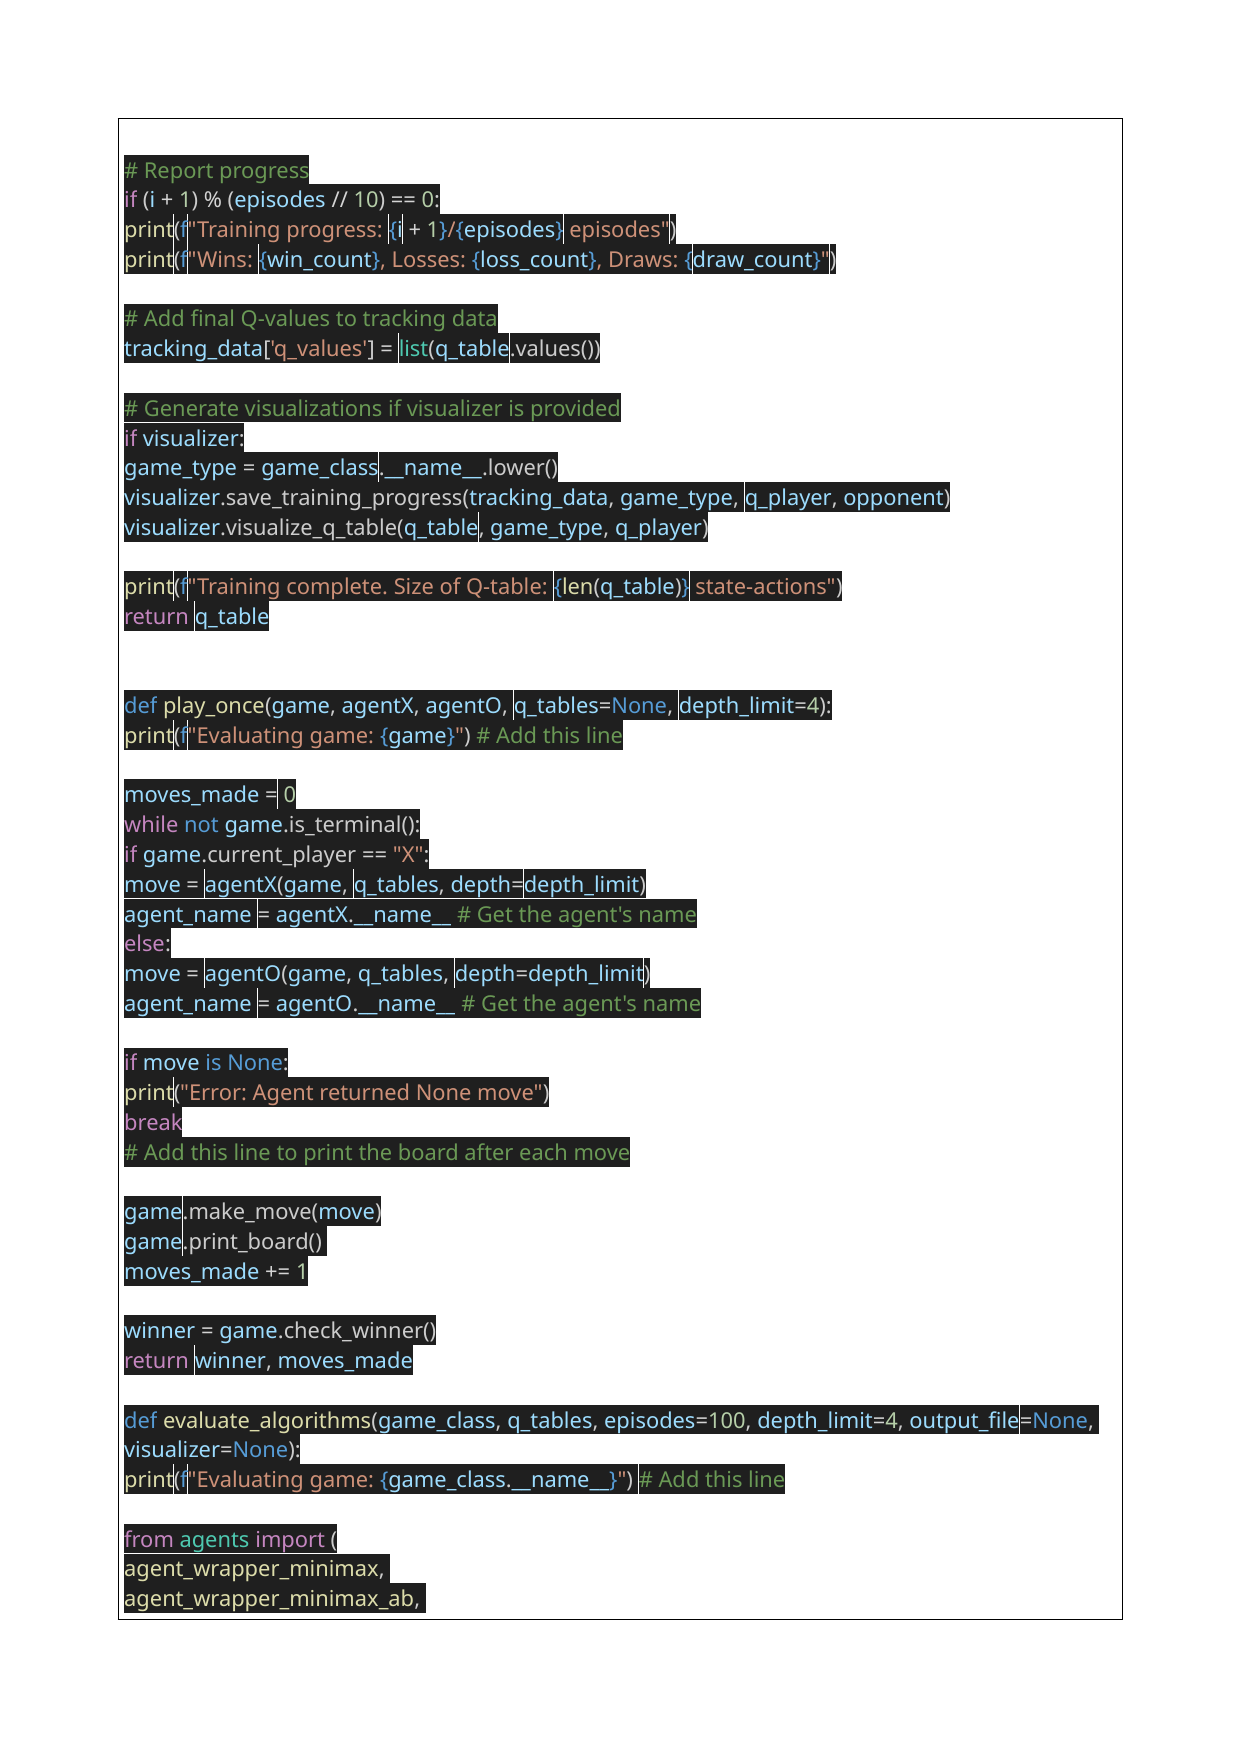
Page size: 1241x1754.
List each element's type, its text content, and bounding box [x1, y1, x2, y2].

table_header # Report progress if (i + 1) % (episodes // 10) == 0: print(f"Training progress: {i + 1}/{episodes} episodes") print(f"Wins: {win_count}, Losses: {loss_count}, Draws: {draw_count}") # Add final Q-values to tracking data tracking_data['q_values'] = list(q_table.values()) # Generate visualizations if visualizer is provided if visualizer: game_type = game_class.__name__.lower() visualizer.save_training_progress(tracking_data, game_type, q_player, opponent) visualizer.visualize_q_table(q_table, game_type, q_player) print(f"Training complete. Size of Q-table: {len(q_table)} state-actions") return q_table def play_once(game, agentX, agentO, q_tables=None, depth_limit=4): print(f"Evaluating game: {game}") # Add this line moves_made = 0 while not game.is_terminal(): if game.current_player == "X": move = agentX(game, q_tables, depth=depth_limit) agent_name = agentX.__name__ # Get the agent's name else: move = agentO(game, q_tables, depth=depth_limit) agent_name = agentO.__name__ # Get the agent's name if move is None: print("Error: Agent returned None move") break # Add this line to print the board after each move game.make_move(move) game.print_board() moves_made += 1 winner = game.check_winner() return winner, moves_made def evaluate_algorithms(game_class, q_tables, episodes=100, depth_limit=4, output_file=None, visualizer=None): print(f"Evaluating game: {game_class.__name__}") # Add this line from agents import ( agent_wrapper_minimax, agent_wrapper_minimax_ab, [119, 119, 1122, 1619]
